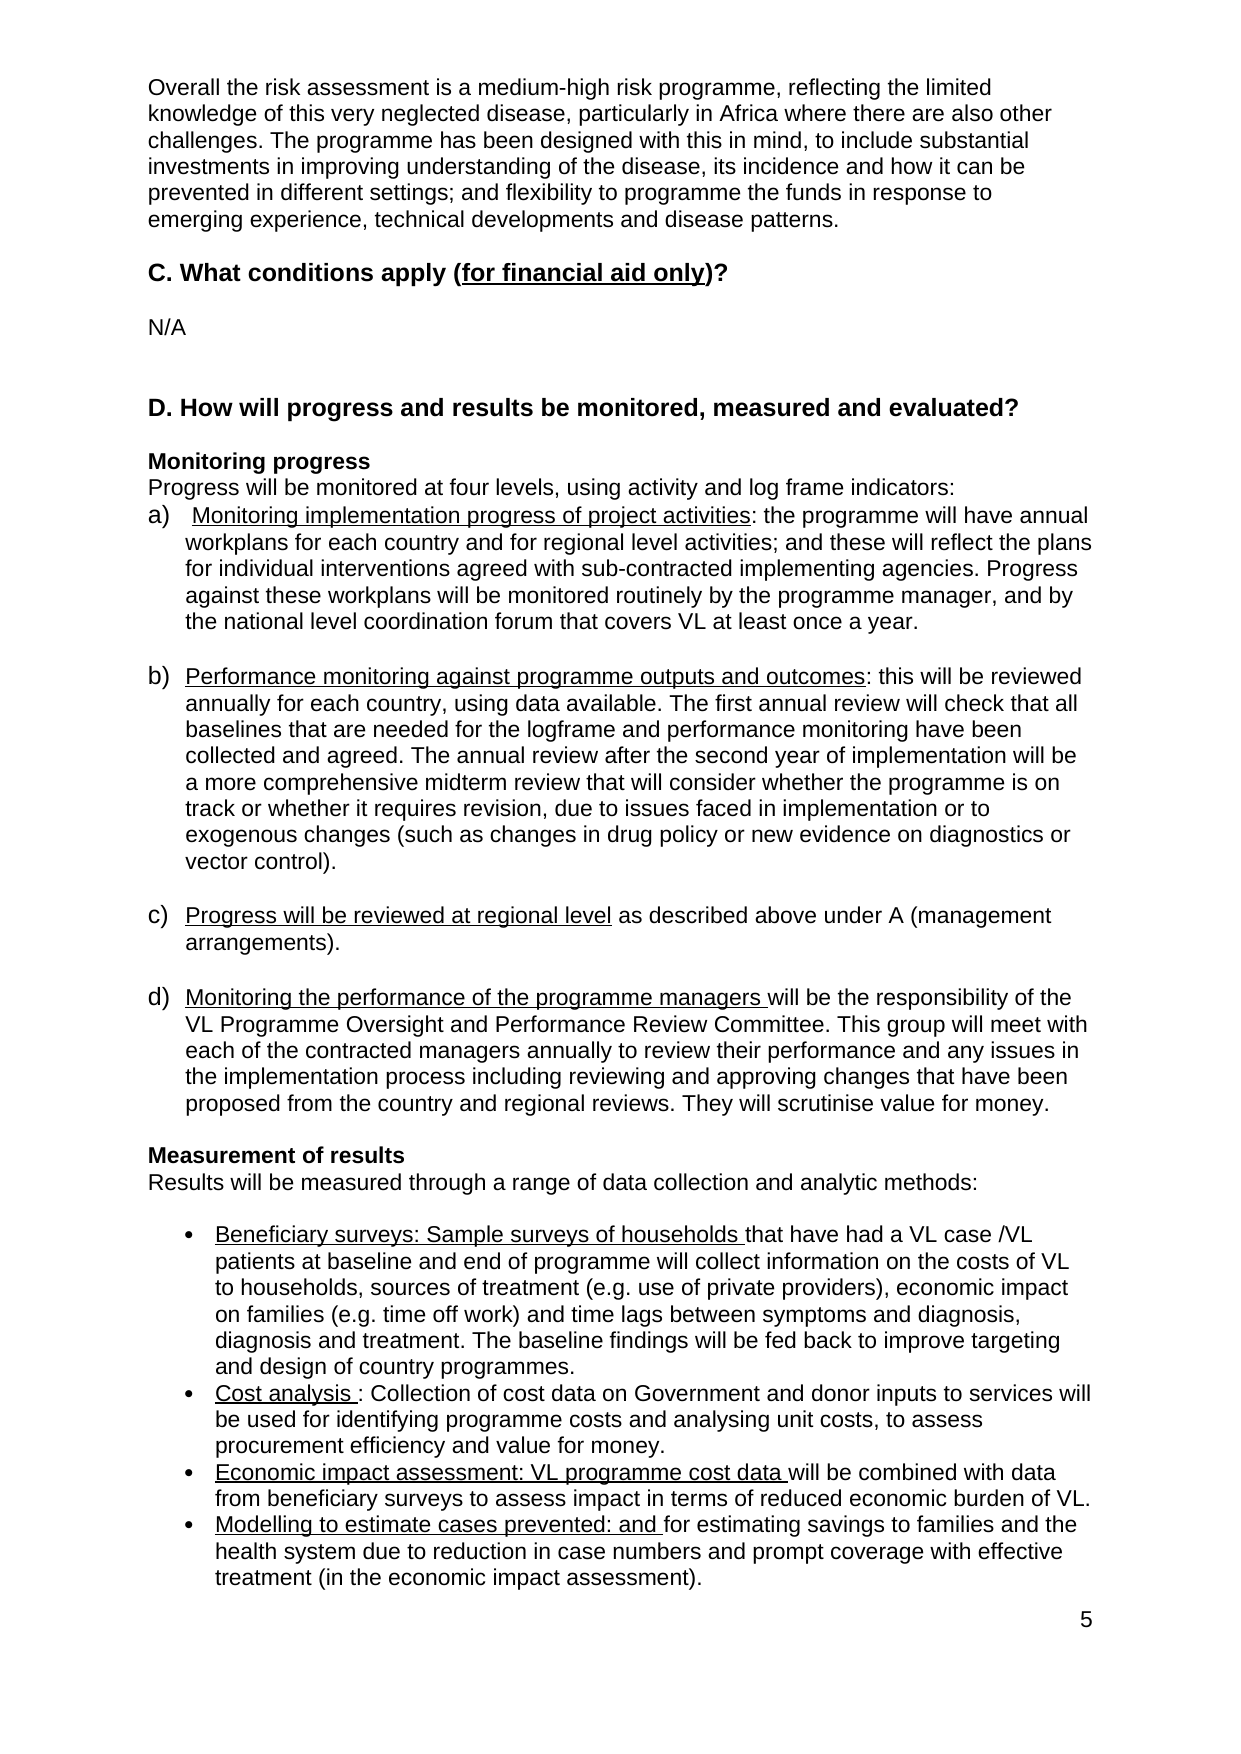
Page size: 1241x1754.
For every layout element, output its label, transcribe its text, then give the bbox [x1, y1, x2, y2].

list Cost analysis : Collection of cost data on Government and donor inputs to services will be used for identifying programme costs and analysing unit costs, to assess procurement efficiency and value for money. [185, 1379, 1092, 1459]
text D. How will progress and results be monitored, measured and evaluated? [148, 392, 1092, 421]
text Monitoring progress [148, 448, 1092, 474]
list Monitoring the performance of the programme managers will be the responsibility of the VL Programme Oversight and Performance Review Committee. This group will meet with each of the contracted managers annually to review their performance and any issues in the implementation process including reviewing and approving changes that have been proposed from the country and regional reviews. They will scrutinise value for money. [148, 982, 1092, 1116]
list Monitoring implementation progress of project activities: the programme will have annual workplans for each country and for regional level activities; and these will reflect the plans for individual interventions agreed with sub-contracted implementing agencies. Progress against these workplans will be monitored routinely by the programme manager, and by the national level coordination forum that covers VL at least once a year. [148, 500, 1092, 634]
text Progress will be monitored at four levels, using activity and log frame indicators: [148, 474, 1092, 500]
list Economic impact assessment: VL programme cost data will be combined with data from beneficiary surveys to assess impact in terms of reduced economic burden of VL. [185, 1459, 1092, 1511]
list Performance monitoring against programme outputs and outcomes: this will be reviewed annually for each country, using data available. The first annual review will check that all baselines that are needed for the logframe and performance monitoring have been collected and agreed. The annual review after the second year of implementation will be a more comprehensive midterm review that will consider whether the programme is on track or whether it requires revision, due to issues faced in implementation or to exogenous changes (such as changes in drug policy or new evidence on diagnostics or vector control). [148, 661, 1092, 874]
text Measurement of results [148, 1142, 1092, 1169]
list Beneficiary surveys: Sample surveys of households that have had a VL case /VL patients at baseline and end of programme will collect information on the costs of VL to households, sources of treatment (e.g. use of private providers), economic impact on families (e.g. time off work) and time lags between symptoms and diagnosis, diagnosis and treatment. The baseline findings will be fed back to improve targeting and design of country programmes. [185, 1221, 1092, 1379]
text Results will be measured through a range of data collection and analytic methods: [148, 1169, 1092, 1195]
list Progress will be reviewed at regional level as described above under A (management arrangements). [148, 900, 1092, 956]
text Overall the risk assessment is a medium-high risk programme, reflecting the limited knowledge of this very neglected disease, particularly in Africa where there are also other challenges. The programme has been designed with this in mind, to include substantial investments in improving understanding of the disease, its incidence and how it can be prevented in different settings; and flexibility to programme the funds in response to emerging experience, technical developments and disease patterns. [148, 74, 1092, 232]
text C. What conditions apply (for financial aid only)? [148, 258, 1092, 287]
list Modelling to estimate cases prevented: and for estimating savings to families and the health system due to reduction in case numbers and prompt coverage with effective treatment (in the economic impact assessment). [185, 1511, 1092, 1590]
text N/A [148, 313, 1092, 340]
